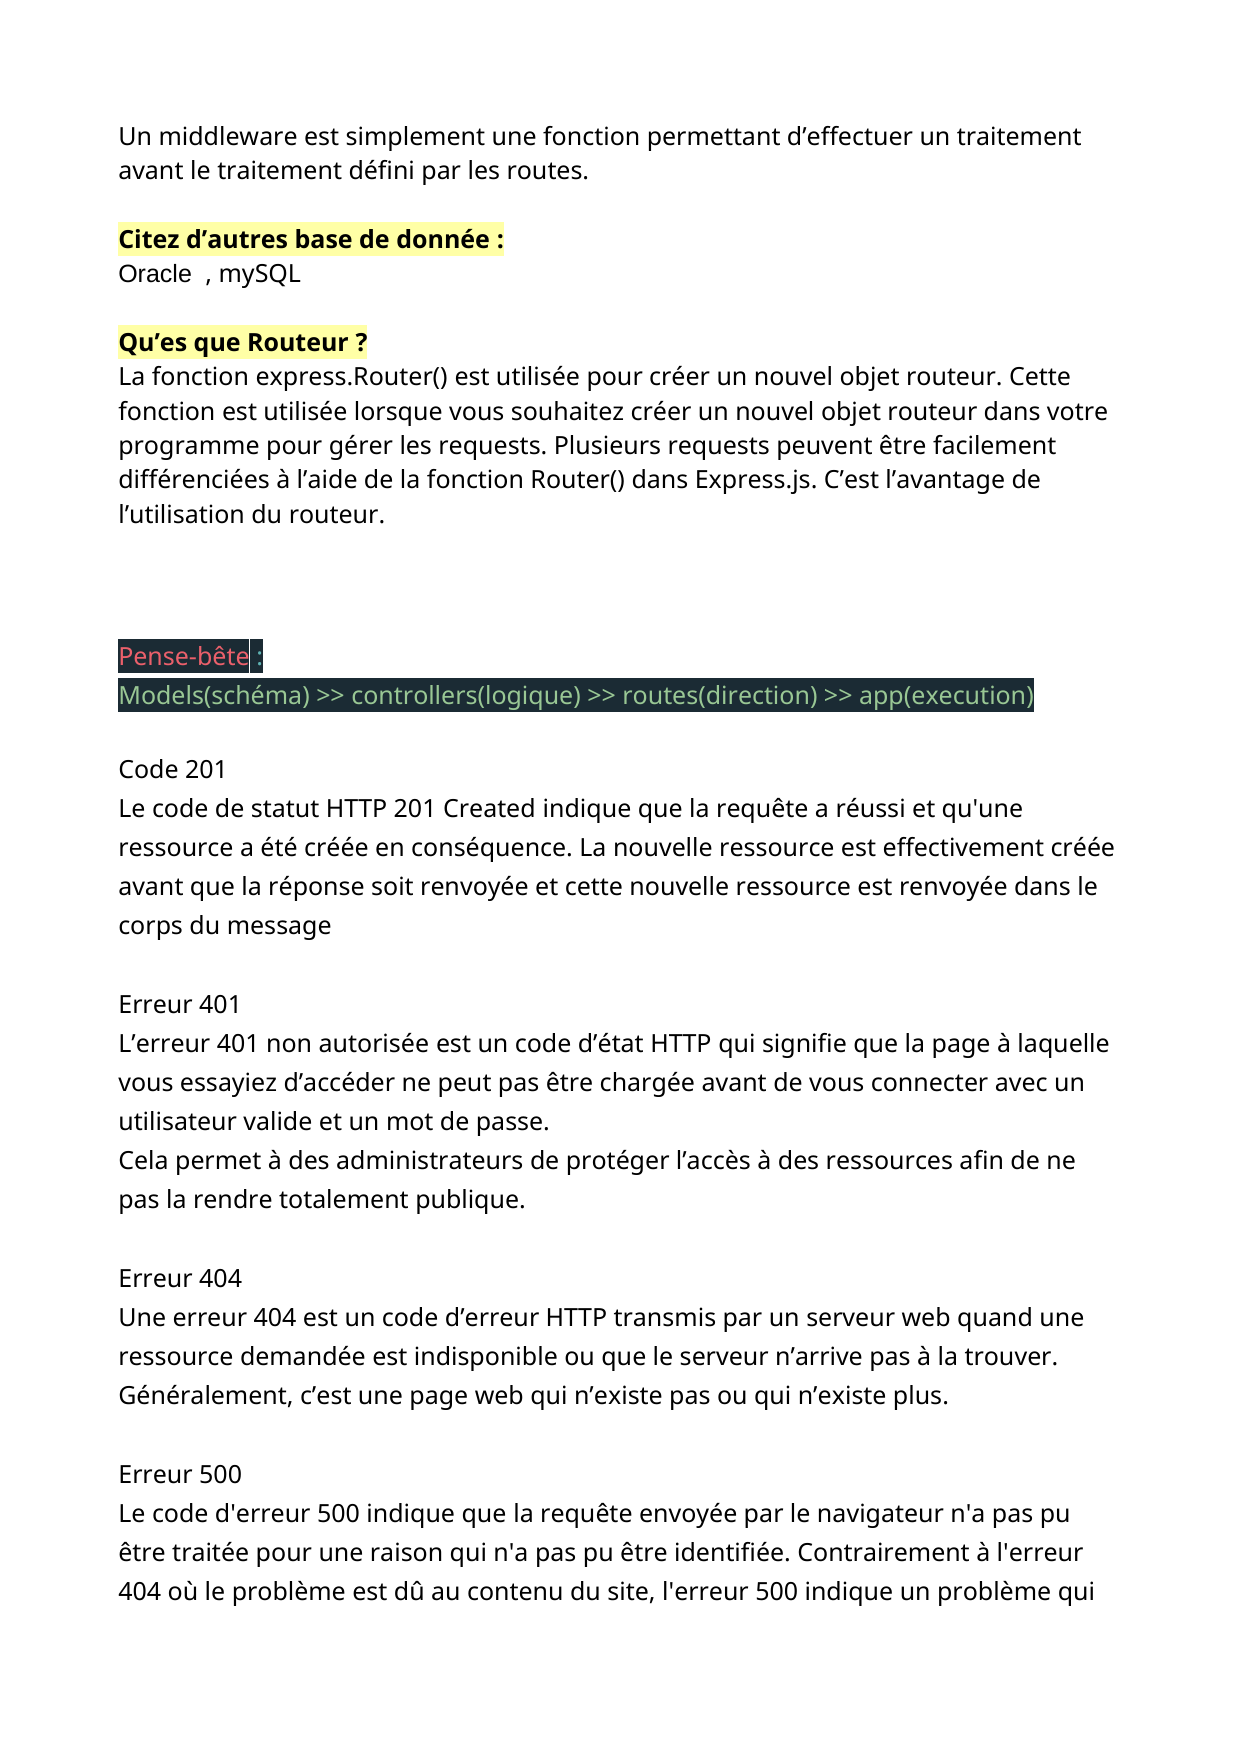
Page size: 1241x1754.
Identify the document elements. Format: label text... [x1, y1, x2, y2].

text L’erreur 401 non autorisée est un code d’état HTTP qui signifie que la page à laquelle vous essayiez d’accéder ne peut pas être chargée avant de vous connecter avec un utilisateur valide et un mot de passe. Cela permet à des administrateurs de protéger l’accès à des ressources afin de ne pas la rendre totalement publique. [118, 1025, 1122, 1216]
text Erreur 401 [118, 986, 1122, 1020]
text Citez d’autres base de donnée : [118, 221, 1122, 256]
text La fonction express.Router() est utilisée pour créer un nouvel objet routeur. Cette fonction est utilisée lorsque vous souhaitez créer un nouvel objet routeur dans votre programme pour gérer les requests. Plusieurs requests peuvent être facilement différenciées à l’aide de la fonction Router() dans Express.js. C’est l’avantage de l’utilisation du routeur. [118, 359, 1122, 531]
text Une erreur 404 est un code d’erreur HTTP transmis par un serveur web quand une ressource demandée est indisponible ou que le serveur n’arrive pas à la trouver. Généralement, c’est une page web qui n’existe pas ou qui n’existe plus. [118, 1299, 1122, 1412]
text Code 201 [118, 751, 1122, 785]
text Erreur 500 [118, 1456, 1122, 1490]
text Models(schéma) >> controllers(logique) >> routes(direction) >> app(execution) [118, 678, 1122, 712]
text Oracle , mySQL [118, 256, 1122, 290]
text Pense-bête : [118, 638, 1122, 673]
text Qu’es que Routeur ? [118, 324, 1122, 359]
text Le code d'erreur 500 indique que la requête envoyée par le navigateur n'a pas pu être traitée pour une raison qui n'a pas pu être identifiée. Contrairement à l'erreur 404 où le problème est dû au contenu du site, l'erreur 500 indique un problème qui [118, 1495, 1122, 1608]
text Un middleware est simplement une fonction permettant d’effectuer un traitement avant le traitement défini par les routes. [118, 118, 1122, 187]
text Le code de statut HTTP 201 Created indique que la requête a réussi et qu'une ressource a été créée en conséquence. La nouvelle ressource est effectivement créée avant que la réponse soit renvoyée et cette nouvelle ressource est renvoyée dans le corps du message [118, 790, 1122, 942]
text Erreur 404 [118, 1260, 1122, 1294]
